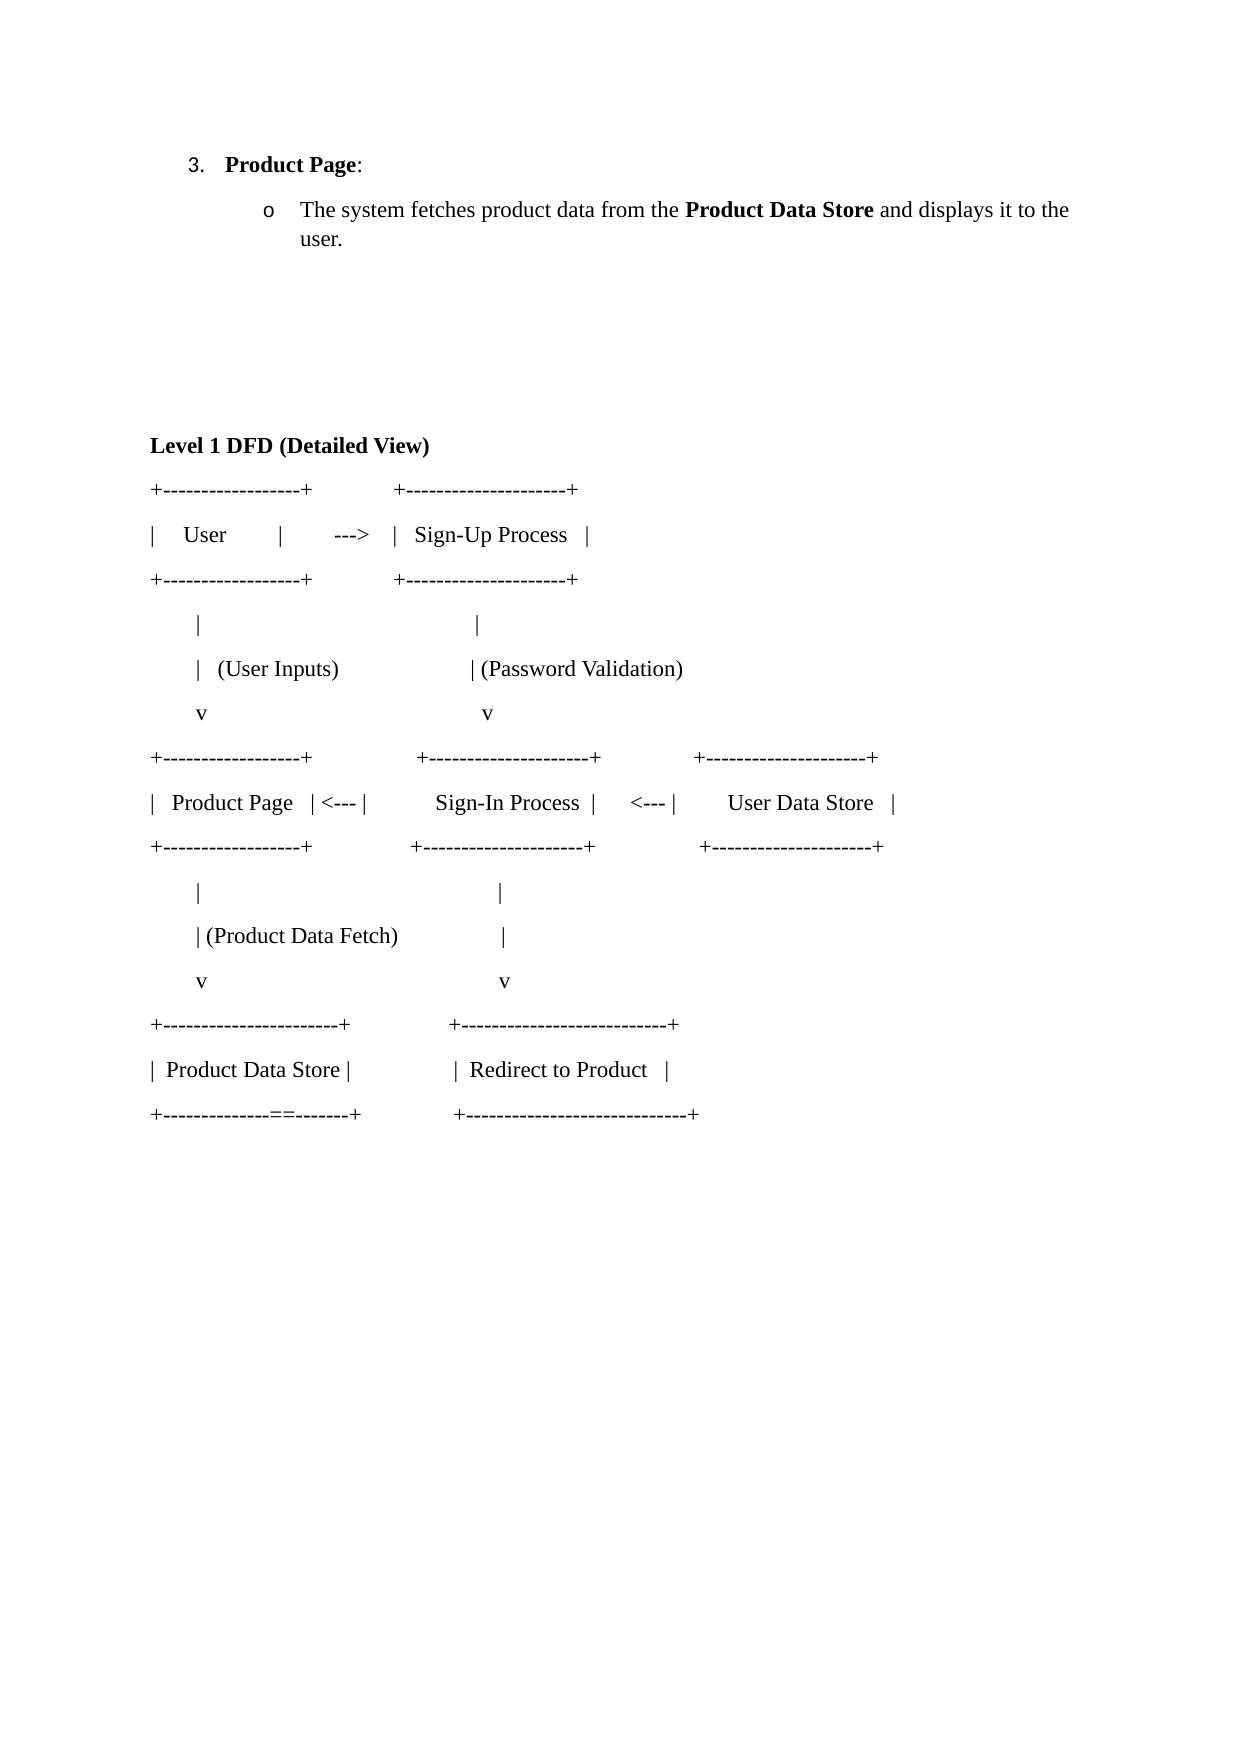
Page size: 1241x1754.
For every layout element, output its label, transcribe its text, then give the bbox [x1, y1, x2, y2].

text +--------------==-------+ +-----------------------------+ [150, 1101, 1090, 1127]
text +------------------+ +---------------------+ +---------------------+ [150, 833, 1090, 859]
text +------------------+ +---------------------+ [150, 566, 1090, 592]
text Level 1 DFD (Detailed View) [150, 432, 1090, 458]
text | | [150, 610, 1090, 637]
text +------------------+ +---------------------+ +---------------------+ [150, 744, 1090, 770]
text | Product Data Store | | Redirect to Product | [150, 1056, 1090, 1082]
text +------------------+ +---------------------+ [150, 477, 1090, 503]
text | (User Inputs) | (Password Validation) [150, 655, 1090, 681]
text | User | ---> | Sign-Up Process | [150, 521, 1090, 547]
list The system fetches product data from the Product Data Store and displays it to the user. [262, 196, 1090, 252]
list Product Page: [187, 150, 1090, 178]
text v v [150, 699, 1090, 726]
text | (Product Data Fetch) | [150, 922, 1090, 949]
text | Product Page | <--- | Sign-In Process | <--- | User Data Store | [150, 789, 1090, 815]
text +-----------------------+ +---------------------------+ [150, 1012, 1090, 1038]
text v v [150, 967, 1090, 993]
text | | [150, 878, 1090, 904]
